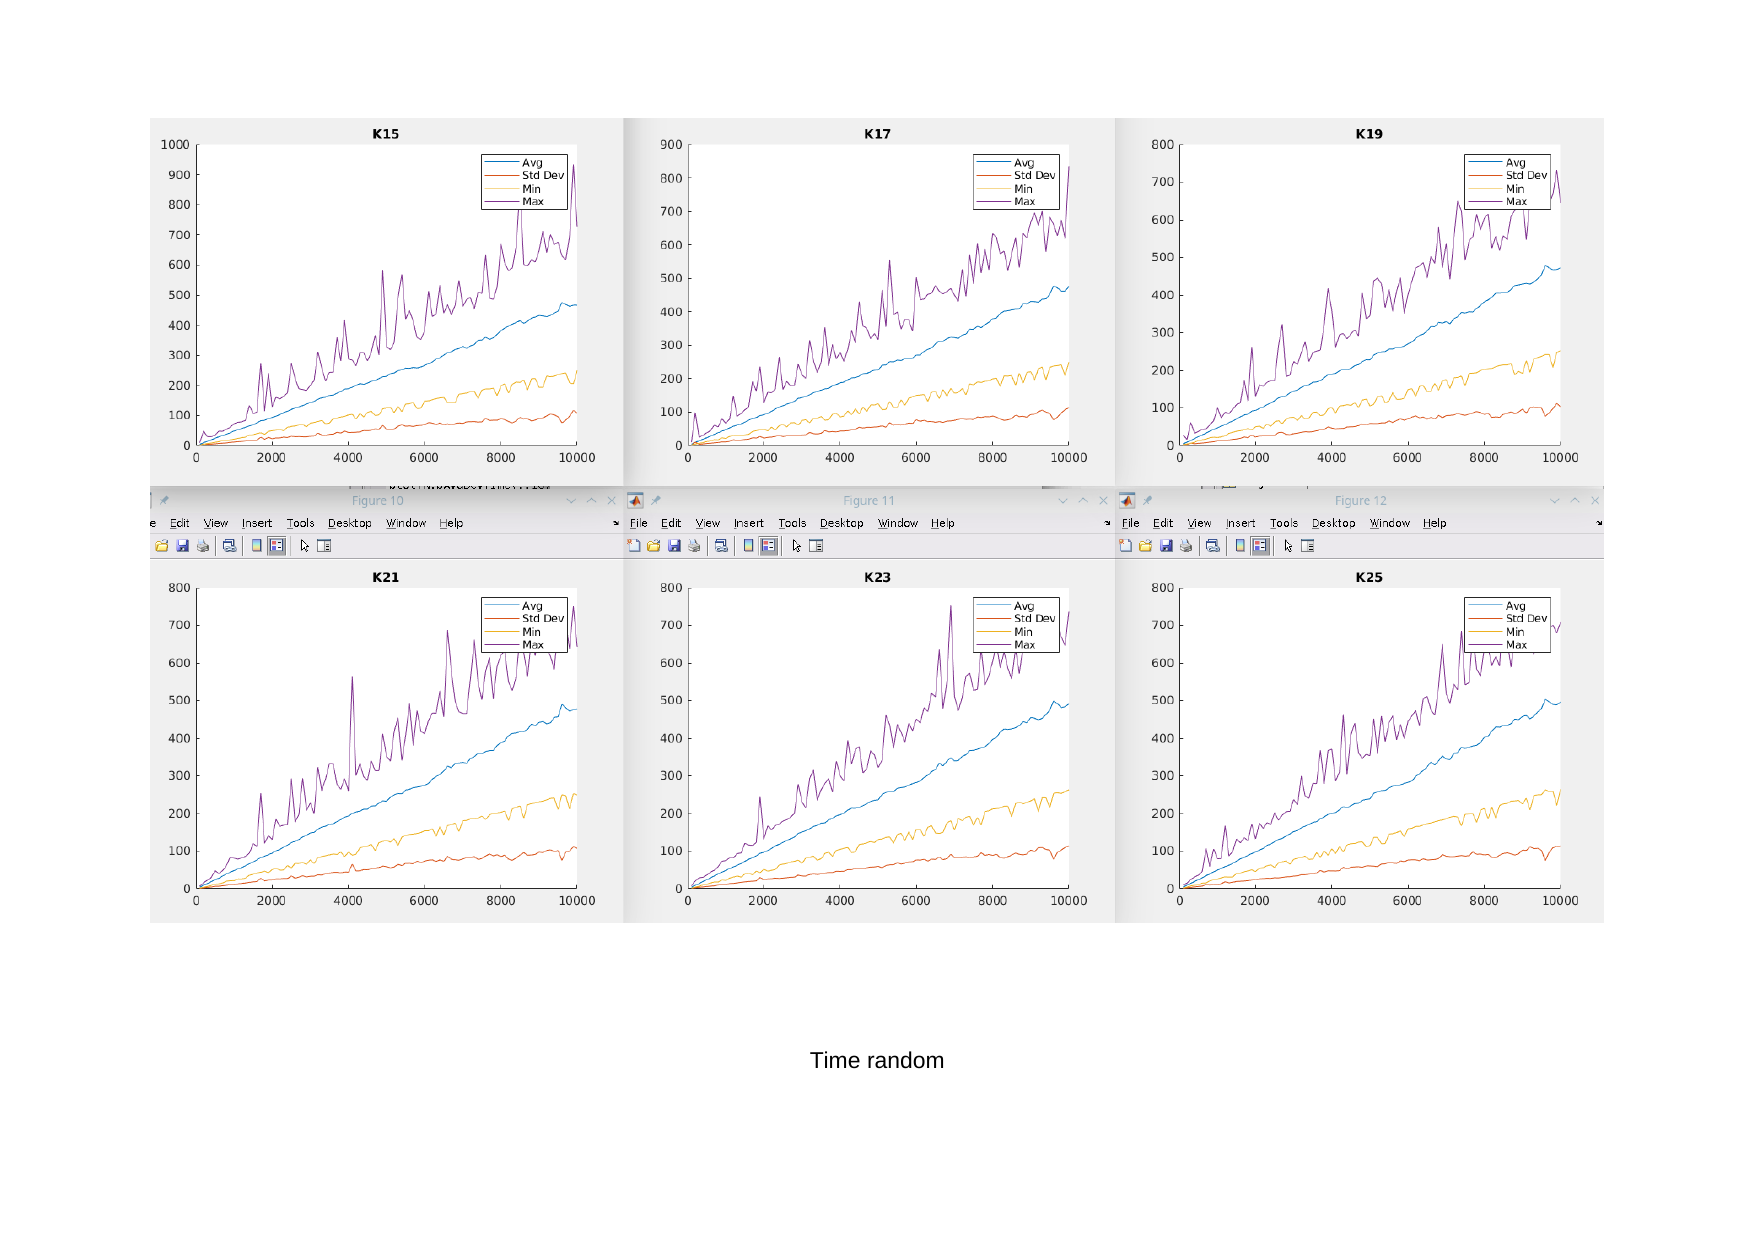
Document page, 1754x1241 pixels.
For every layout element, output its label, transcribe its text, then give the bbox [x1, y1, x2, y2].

picture [150, 118, 1604, 923]
text Time random [150, 1047, 1604, 1073]
